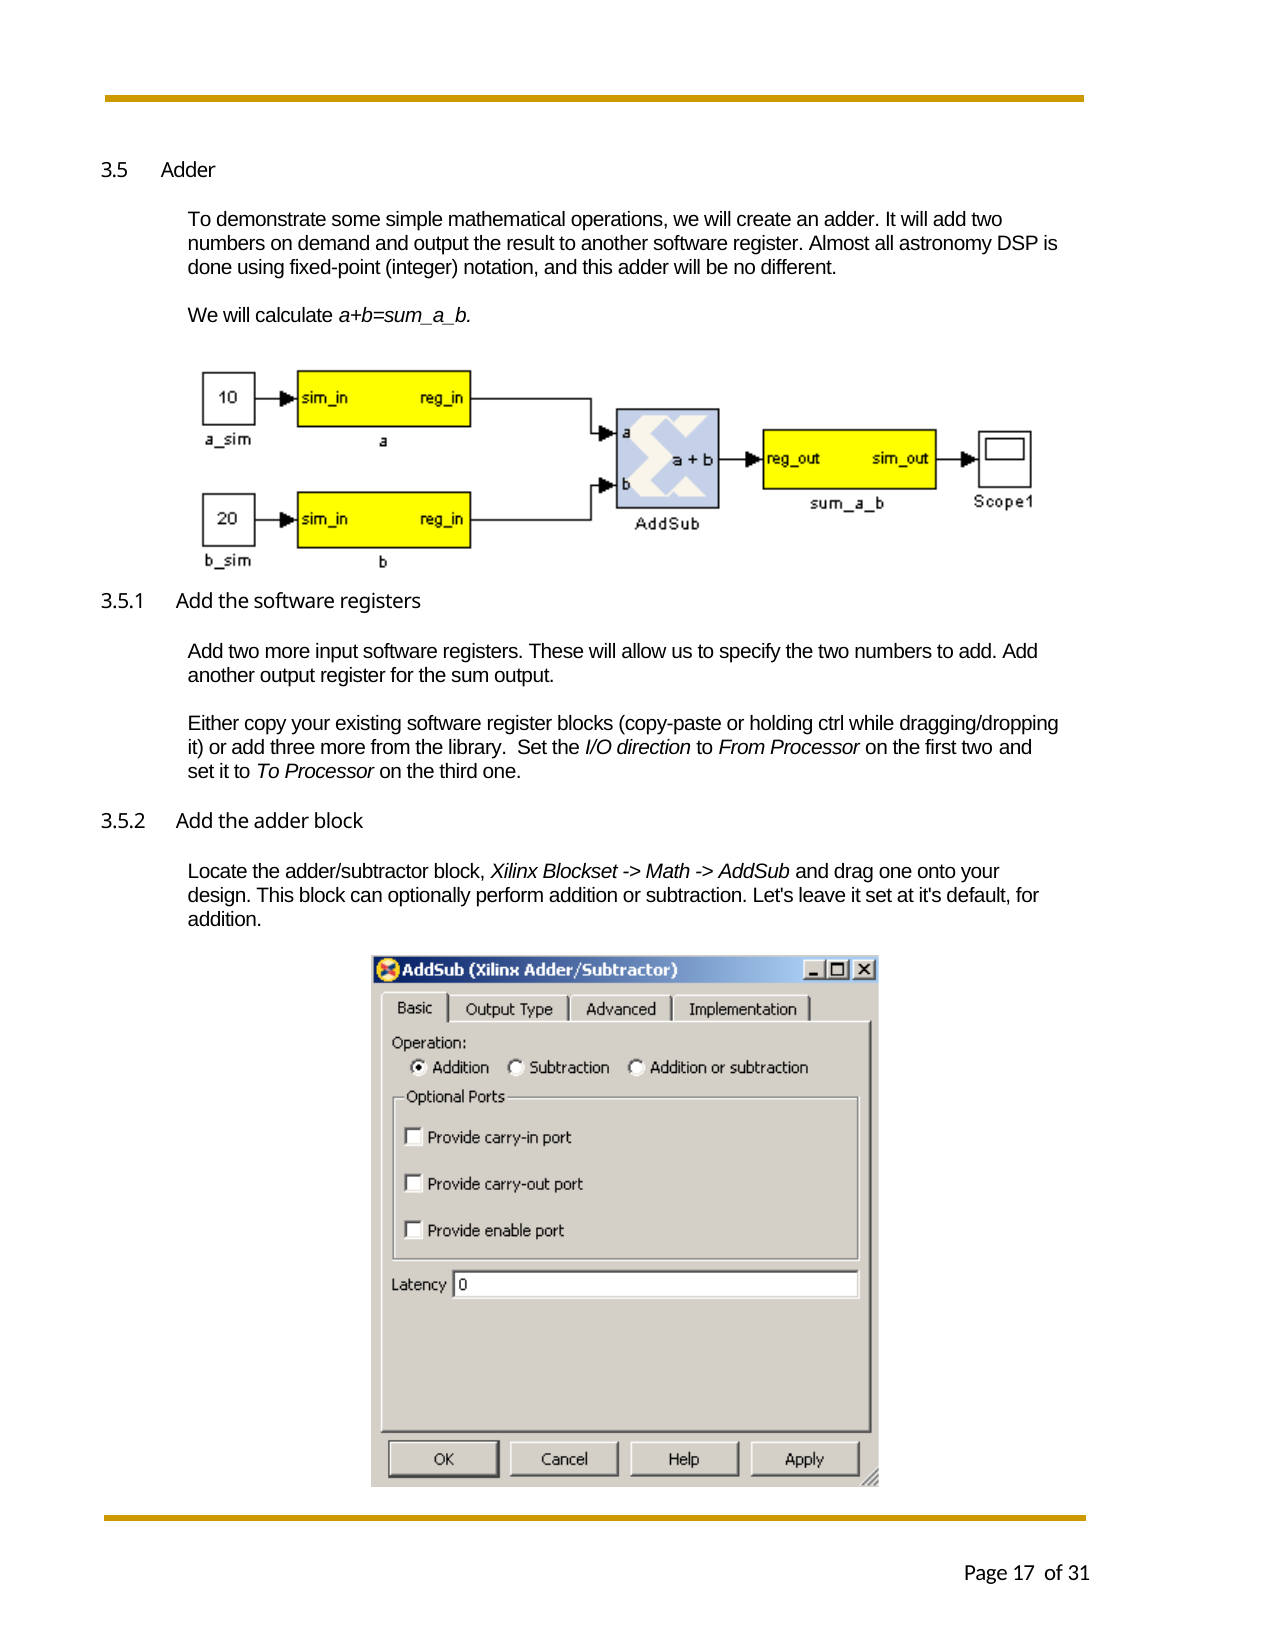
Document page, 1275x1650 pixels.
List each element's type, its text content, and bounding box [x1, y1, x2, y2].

picture [187, 356, 1063, 587]
subtitle Add the adder block [101, 807, 1062, 835]
text Either copy your existing software register blocks (copy-paste or holding ctrl while dragging/dropping it) or add three more from the library. Set the I/O direction to From Processor on the first two and set it to To Processor on the third one. [187, 711, 1062, 783]
text To demonstrate some simple mathematical operations, we will create an adder. It will add two numbers on demand and output the result to another software register. Almost all astronomy DSP is done using fixed-point (integer) notation, and this adder will be no different. [187, 207, 1062, 279]
subtitle Add the software registers [101, 351, 1062, 615]
text Locate the adder/subtractor block, Xilinx Blockset -> Math -> AddSub and drag one onto your design. This block can optionally perform addition or subtraction. Let's leave it set at it's default, for addition. [187, 859, 1062, 931]
picture [371, 955, 879, 1487]
text Add two more input software registers. These will allow us to specify the two numbers to add. Add another output register for the sum output. [187, 639, 1062, 687]
text We will calculate a+b=sum_a_b. [187, 303, 1062, 327]
subtitle Adder [101, 155, 1062, 183]
